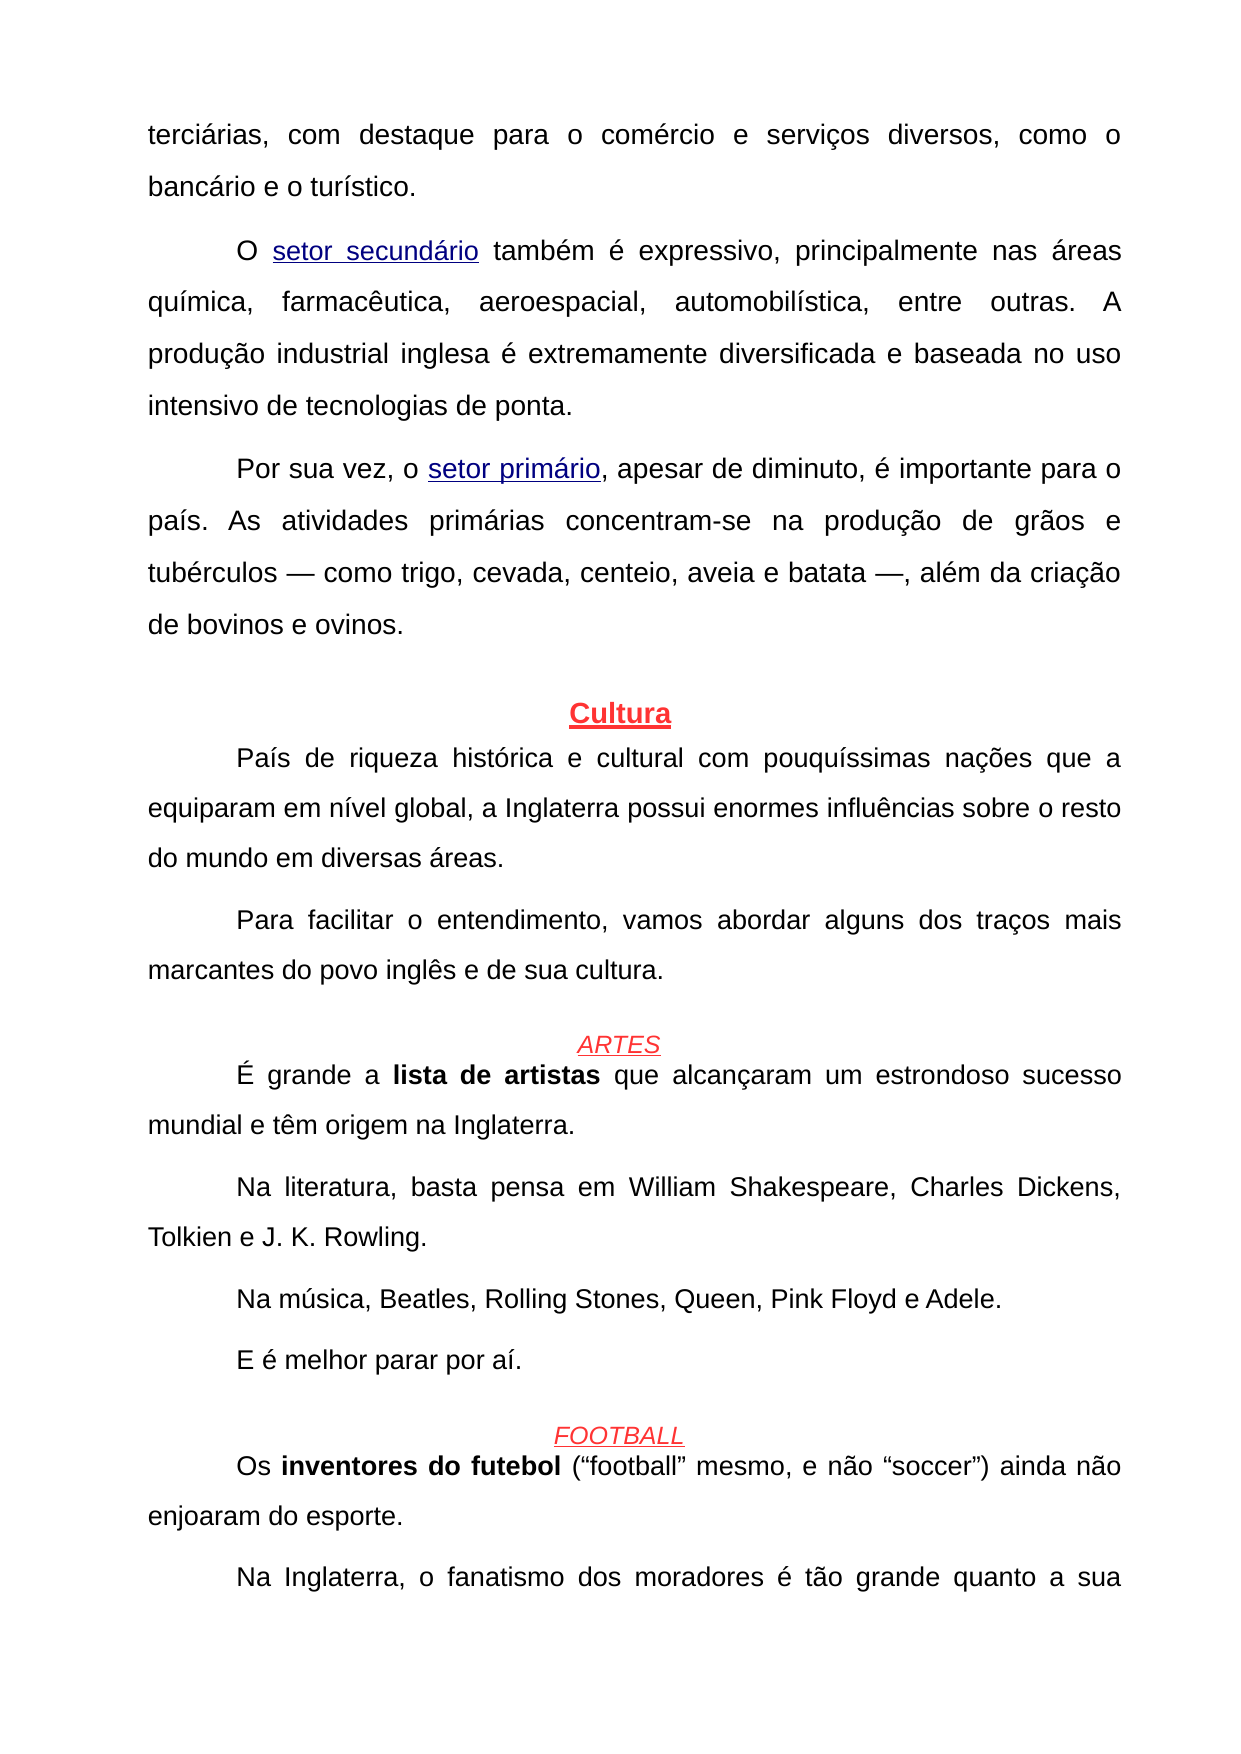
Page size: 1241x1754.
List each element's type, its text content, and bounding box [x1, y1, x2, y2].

text Na música, Beatles, Rolling Stones, Queen, Pink Floyd e Adele. [148, 1283, 1122, 1314]
subtitle ARTES [118, 1030, 1122, 1059]
text E é melhor parar por aí. [148, 1344, 1122, 1376]
text Por sua vez, o setor primário, apesar de diminuto, é importante para o país. As atividades primárias concentram-se na produção de grãos e tubérculos — como trigo, cevada, centeio, aveia e batata —, além da criação de bovinos e ovinos. [148, 452, 1122, 640]
text É grande a lista de artistas que alcançaram um estrondoso sucesso mundial e têm origem na Inglaterra. [148, 1059, 1122, 1140]
text Para facilitar o entendimento, vamos abordar alguns dos traços mais marcantes do povo inglês e de sua cultura. [148, 904, 1122, 985]
text terciárias, com destaque para o comércio e serviços diversos, como o bancário e o turístico. [148, 118, 1122, 202]
text Na Inglaterra, o fanatismo dos moradores é tão grande quanto a sua [148, 1561, 1122, 1592]
text País de riqueza histórica e cultural com pouquíssimas nações que a equiparam em nível global, a Inglaterra possui enormes influências sobre o resto do mundo em diversas áreas. [148, 742, 1122, 873]
text O setor secundário também é expressivo, principalmente nas áreas química, farmacêutica, aeroespacial, automobilística, entre outras. A produção industrial inglesa é extremamente diversificada e baseada no uso intensivo de tecnologias de ponta. [148, 233, 1122, 421]
text Na literatura, basta pensa em William Shakespeare, Charles Dickens, Tolkien e J. K. Rowling. [148, 1171, 1122, 1252]
text Os inventores do futebol (“football” mesmo, e não “soccer”) ainda não enjoaram do esporte. [148, 1449, 1122, 1531]
subtitle Cultura [118, 696, 1122, 730]
subtitle FOOTBALL [118, 1421, 1122, 1449]
